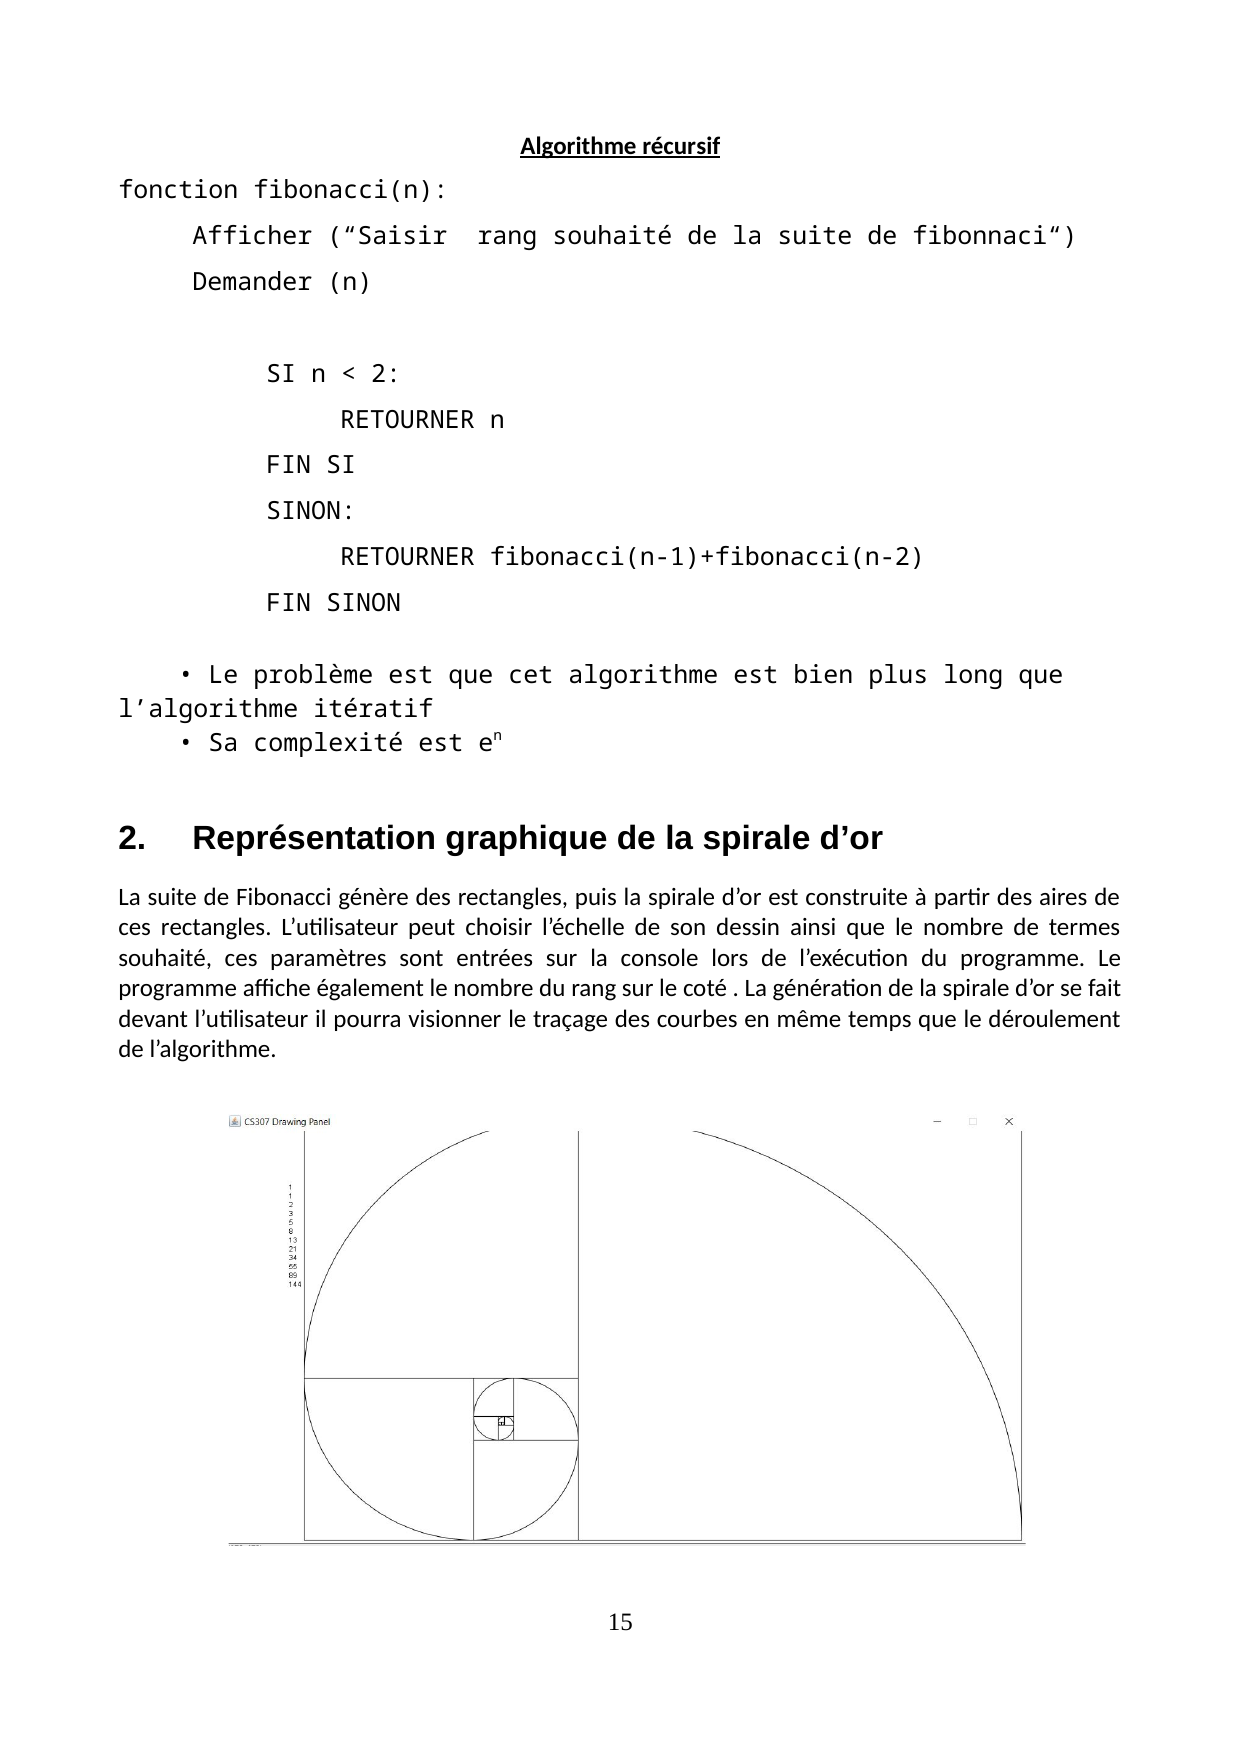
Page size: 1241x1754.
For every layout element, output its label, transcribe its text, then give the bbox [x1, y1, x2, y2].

text RETOURNER n [118, 401, 1122, 435]
text SI n < 2: [118, 356, 1122, 389]
text Algorithme récursif [118, 130, 1122, 160]
text • Le problème est que cet algorithme est bien plus long que l’algorithme itératif [118, 657, 1122, 725]
text RETOURNER fibonacci(n-1)+fibonacci(n-2) [118, 539, 1122, 573]
text Demander (n) [118, 264, 1122, 298]
text SINON: [118, 493, 1122, 527]
text La suite de Fibonacci génère des rectangles, puis la spirale d’or est construite à partir des aires de ces rectangles. L’utilisateur peut choisir l’échelle de son dessin ainsi que le nombre de termes souhaité, ces paramètres sont entrées sur la console lors de l’exécution du programme. Le programme affiche également le nombre du rang sur le coté . La génération de la spirale d’or se fait devant l’utilisateur il pourra visionner le traçage des courbes en même temps que le déroulement de l’algorithme. [118, 881, 1122, 1064]
text fonction fibonacci(n): [118, 172, 1122, 206]
subtitle Représentation graphique de la spirale d’or [118, 818, 1122, 857]
text FIN SI [118, 447, 1122, 481]
text Afficher (“Saisir rang souhaité de la suite de fibonnaci“) [118, 218, 1122, 252]
picture [228, 1114, 1026, 1546]
text • Sa complexité est en [118, 725, 1122, 759]
text FIN SINON [118, 585, 1122, 619]
